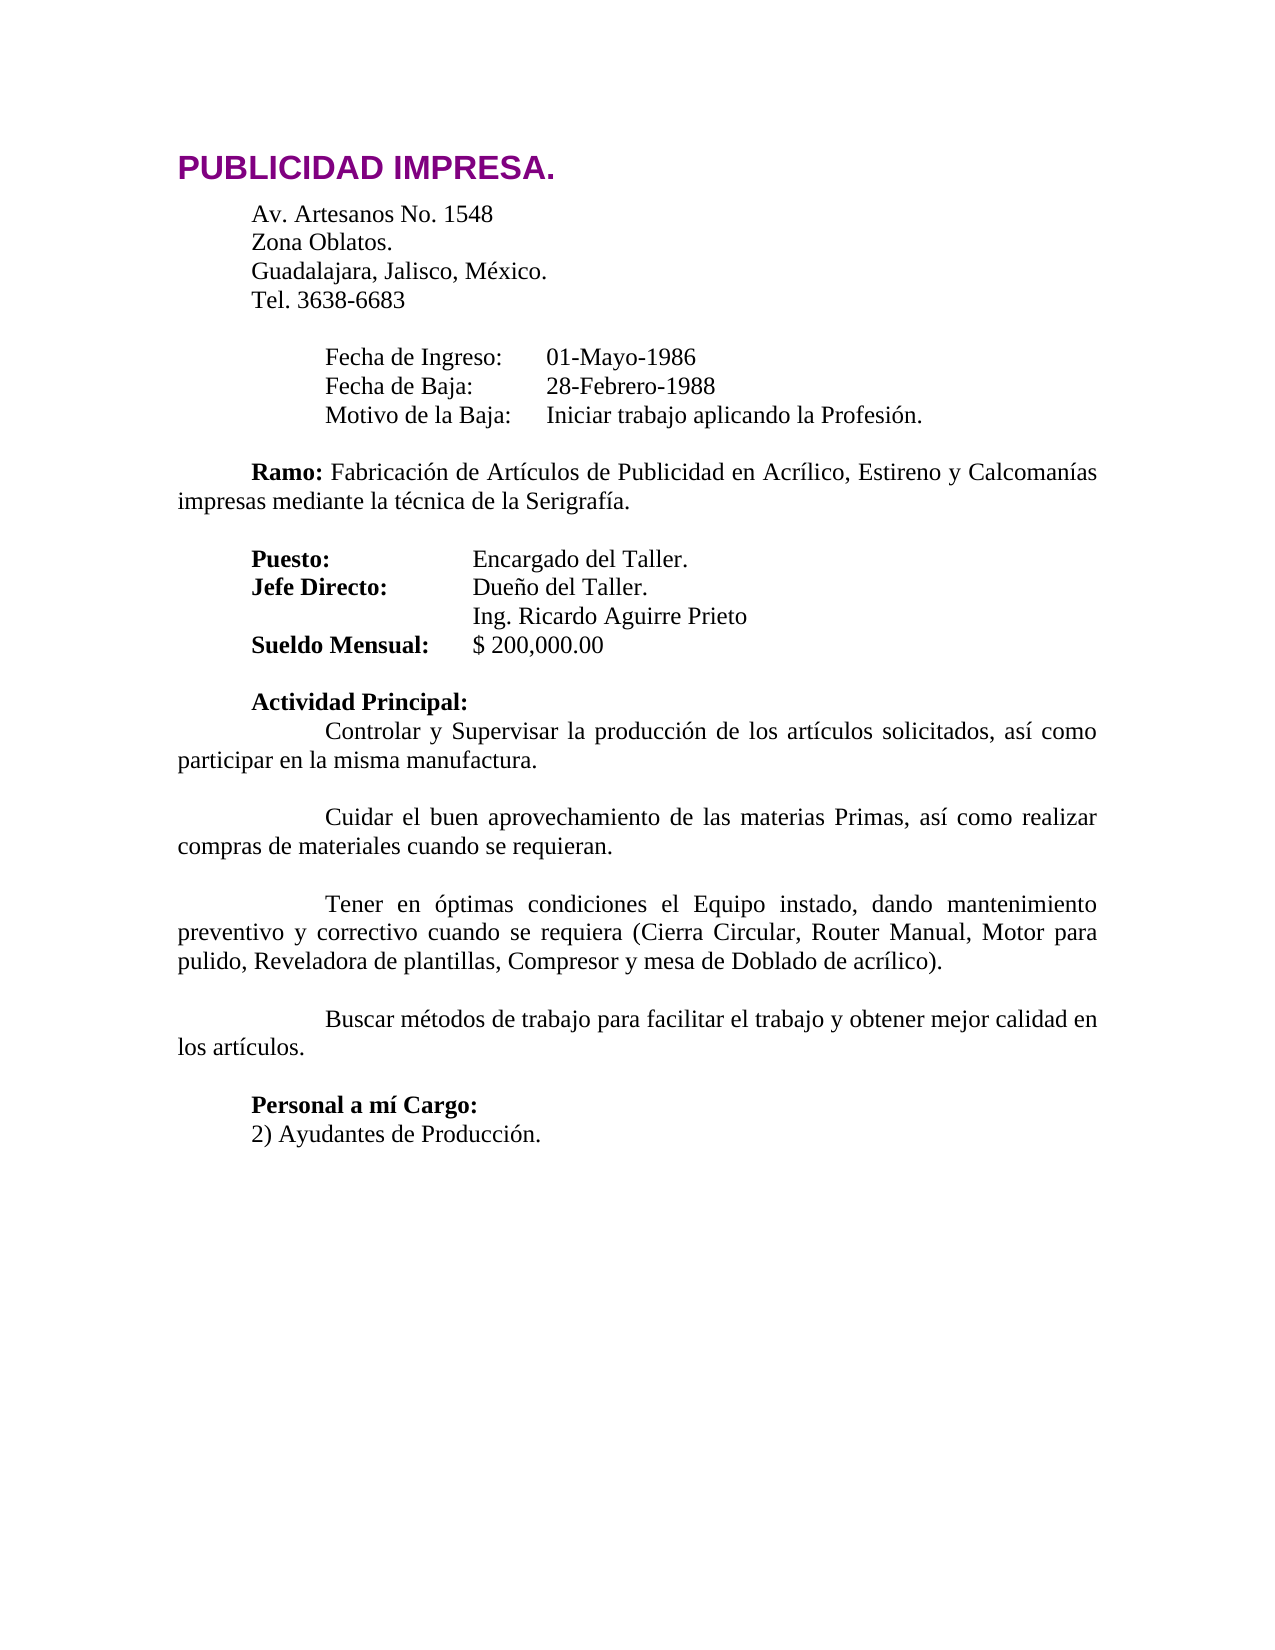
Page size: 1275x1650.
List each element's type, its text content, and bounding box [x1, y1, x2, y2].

text Guadalajara, Jalisco, México. [177, 256, 1098, 285]
text Ing. Ricardo Aguirre Prieto [398, 601, 1098, 630]
text Cuidar el buen aprovechamiento de las materias Primas, así como realizar compras de materiales cuando se requieran. [177, 802, 1098, 860]
text Sueldo Mensual: $ 200,000.00 [177, 630, 1098, 659]
text Actividad Principal: [177, 687, 1098, 716]
text Fecha de Ingreso: 01-Mayo-1986 [177, 342, 1098, 371]
text Ramo: Fabricación de Artículos de Publicidad en Acrílico, Estireno y Calcomanías impresas mediante la técnica de la Serigrafía. [177, 457, 1098, 515]
text Tel. 3638-6683 [177, 285, 1098, 314]
text Puesto: Encargado del Taller. [177, 544, 1098, 572]
text Tener en óptimas condiciones el Equipo instado, dando mantenimiento preventivo y correctivo cuando se requiera (Cierra Circular, Router Manual, Motor para pulido, Reveladora de plantillas, Compresor y mesa de Doblado de acrílico). [177, 889, 1098, 975]
text Jefe Directo: Dueño del Taller. [177, 572, 1098, 601]
text Controlar y Supervisar la producción de los artículos solicitados, así como participar en la misma manufactura. [177, 716, 1098, 774]
text Personal a mí Cargo: [177, 1090, 1098, 1119]
text Fecha de Baja: 28-Febrero-1988 [177, 371, 1098, 400]
text Zona Oblatos. [177, 227, 1098, 256]
subtitle PUBLICIDAD IMPRESA. [177, 148, 1098, 186]
text 2) Ayudantes de Producción. [177, 1119, 1098, 1147]
text Buscar métodos de trabajo para facilitar el trabajo y obtener mejor calidad en los artículos. [177, 1004, 1098, 1061]
text Motivo de la Baja: Iniciar trabajo aplicando la Profesión. [177, 400, 1098, 429]
text Av. Artesanos No. 1548 [177, 199, 1098, 227]
